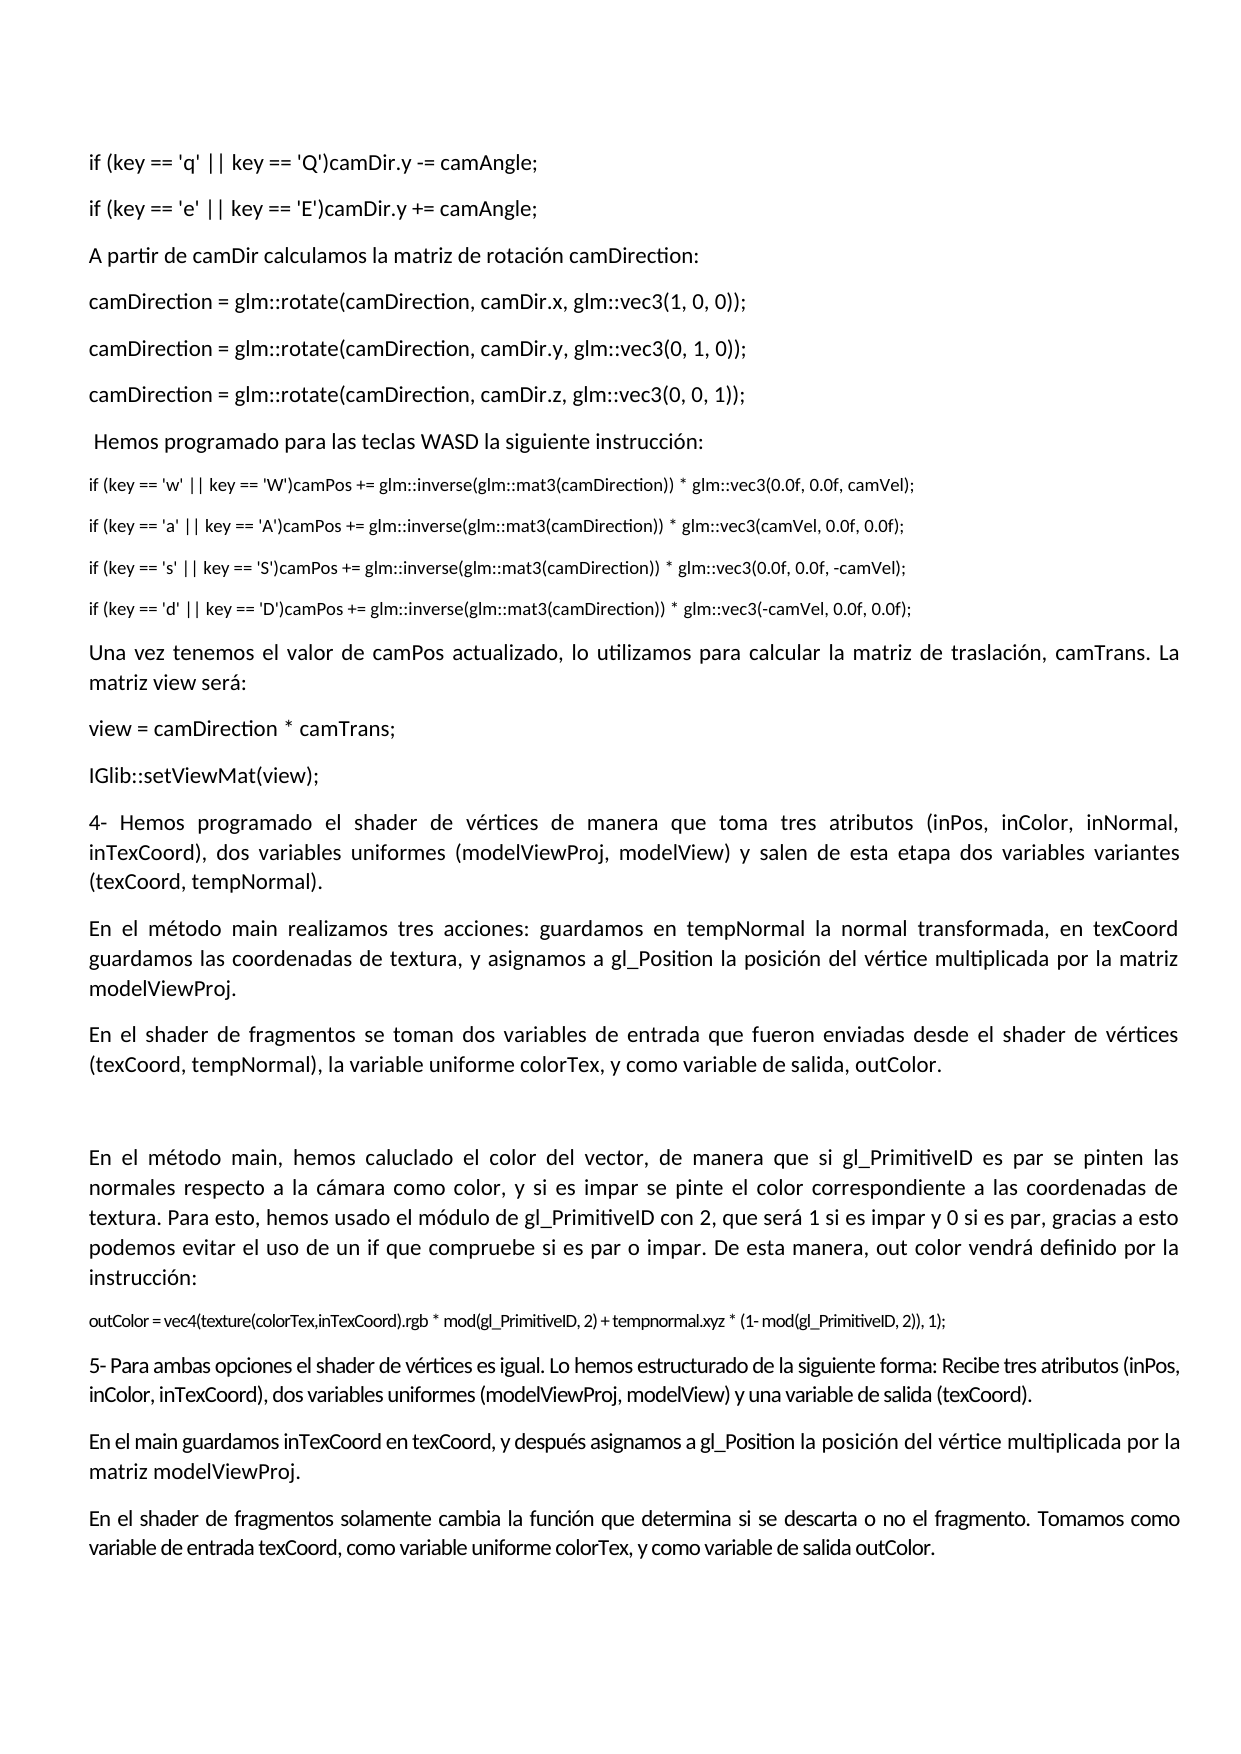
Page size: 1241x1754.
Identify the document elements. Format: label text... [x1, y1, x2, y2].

text camDirection = glm::rotate(camDirection, camDir.z, glm::vec3(0, 0, 1)); [88, 380, 1181, 408]
text En el método main realizamos tres acciones: guardamos en tempNormal la normal transformada, en texCoord guardamos las coordenadas de textura, y asignamos a gl_Position la posición del vértice multiplicada por la matriz modelViewProj. [88, 914, 1181, 1002]
text camDirection = glm::rotate(camDirection, camDir.y, glm::vec3(0, 1, 0)); [88, 334, 1181, 362]
text A partir de camDir calculamos la matriz de rotación camDirection: [88, 241, 1181, 269]
text En el main guardamos inTexCoord en texCoord, y después asignamos a gl_Position la posición del vértice multiplicada por la matriz modelViewProj. [88, 1427, 1181, 1485]
text 5- Para ambas opciones el shader de vértices es igual. Lo hemos estructurado de la siguiente forma: Recibe tres atributos (inPos, inColor, inTexCoord), dos variables uniformes (modelViewProj, modelView) y una variable de salida (texCoord). [88, 1351, 1181, 1409]
text En el shader de fragmentos se toman dos variables de entrada que fueron enviadas desde el shader de vértices (texCoord, tempNormal), la variable uniforme colorTex, y como variable de salida, outColor. [88, 1020, 1181, 1078]
text if (key == 's' || key == 'S')camPos += glm::inverse(glm::mat3(camDirection)) * glm::vec3(0.0f, 0.0f, -camVel); [88, 556, 1181, 579]
text Una vez tenemos el valor de camPos actualizado, lo utilizamos para calcular la matriz de traslación, camTrans. La matriz view será: [88, 638, 1181, 696]
text if (key == 'a' || key == 'A')camPos += glm::inverse(glm::mat3(camDirection)) * glm::vec3(camVel, 0.0f, 0.0f); [88, 515, 1181, 538]
text outColor = vec4(texture(colorTex,inTexCoord).rgb * mod(gl_PrimitiveID, 2) + tempnormal.xyz * (1- mod(gl_PrimitiveID, 2)), 1); [88, 1309, 1181, 1332]
text if (key == 'e' || key == 'E')camDir.y += camAngle; [88, 194, 1181, 222]
text En el método main, hemos caluclado el color del vector, de manera que si gl_PrimitiveID es par se pinten las normales respecto a la cámara como color, y si es impar se pinte el color correspondiente a las coordenadas de textura. Para esto, hemos usado el módulo de gl_PrimitiveID con 2, que será 1 si es impar y 0 si es par, gracias a esto podemos evitar el uso de un if que compruebe si es par o impar. De esta manera, out color vendrá definido por la instrucción: [88, 1143, 1181, 1291]
text IGlib::setViewMat(view); [88, 761, 1181, 789]
text camDirection = glm::rotate(camDirection, camDir.x, glm::vec3(1, 0, 0)); [88, 287, 1181, 315]
text En el shader de fragmentos solamente cambia la función que determina si se descarta o no el fragmento. Tomamos como variable de entrada texCoord, como variable uniforme colorTex, y como variable de salida outColor. [88, 1504, 1181, 1562]
text if (key == 'q' || key == 'Q')camDir.y -= camAngle; [88, 148, 1181, 176]
text Hemos programado para las teclas WASD la siguiente instrucción: [88, 427, 1181, 455]
text 4- Hemos programado el shader de vértices de manera que toma tres atributos (inPos, inColor, inNormal, inTexCoord), dos variables uniformes (modelViewProj, modelView) y salen de esta etapa dos variables variantes (texCoord, tempNormal). [88, 808, 1181, 896]
text if (key == 'd' || key == 'D')camPos += glm::inverse(glm::mat3(camDirection)) * glm::vec3(-camVel, 0.0f, 0.0f); [88, 597, 1181, 620]
text view = camDirection * camTrans; [88, 714, 1181, 743]
text if (key == 'w' || key == 'W')camPos += glm::inverse(glm::mat3(camDirection)) * glm::vec3(0.0f, 0.0f, camVel); [88, 473, 1181, 496]
